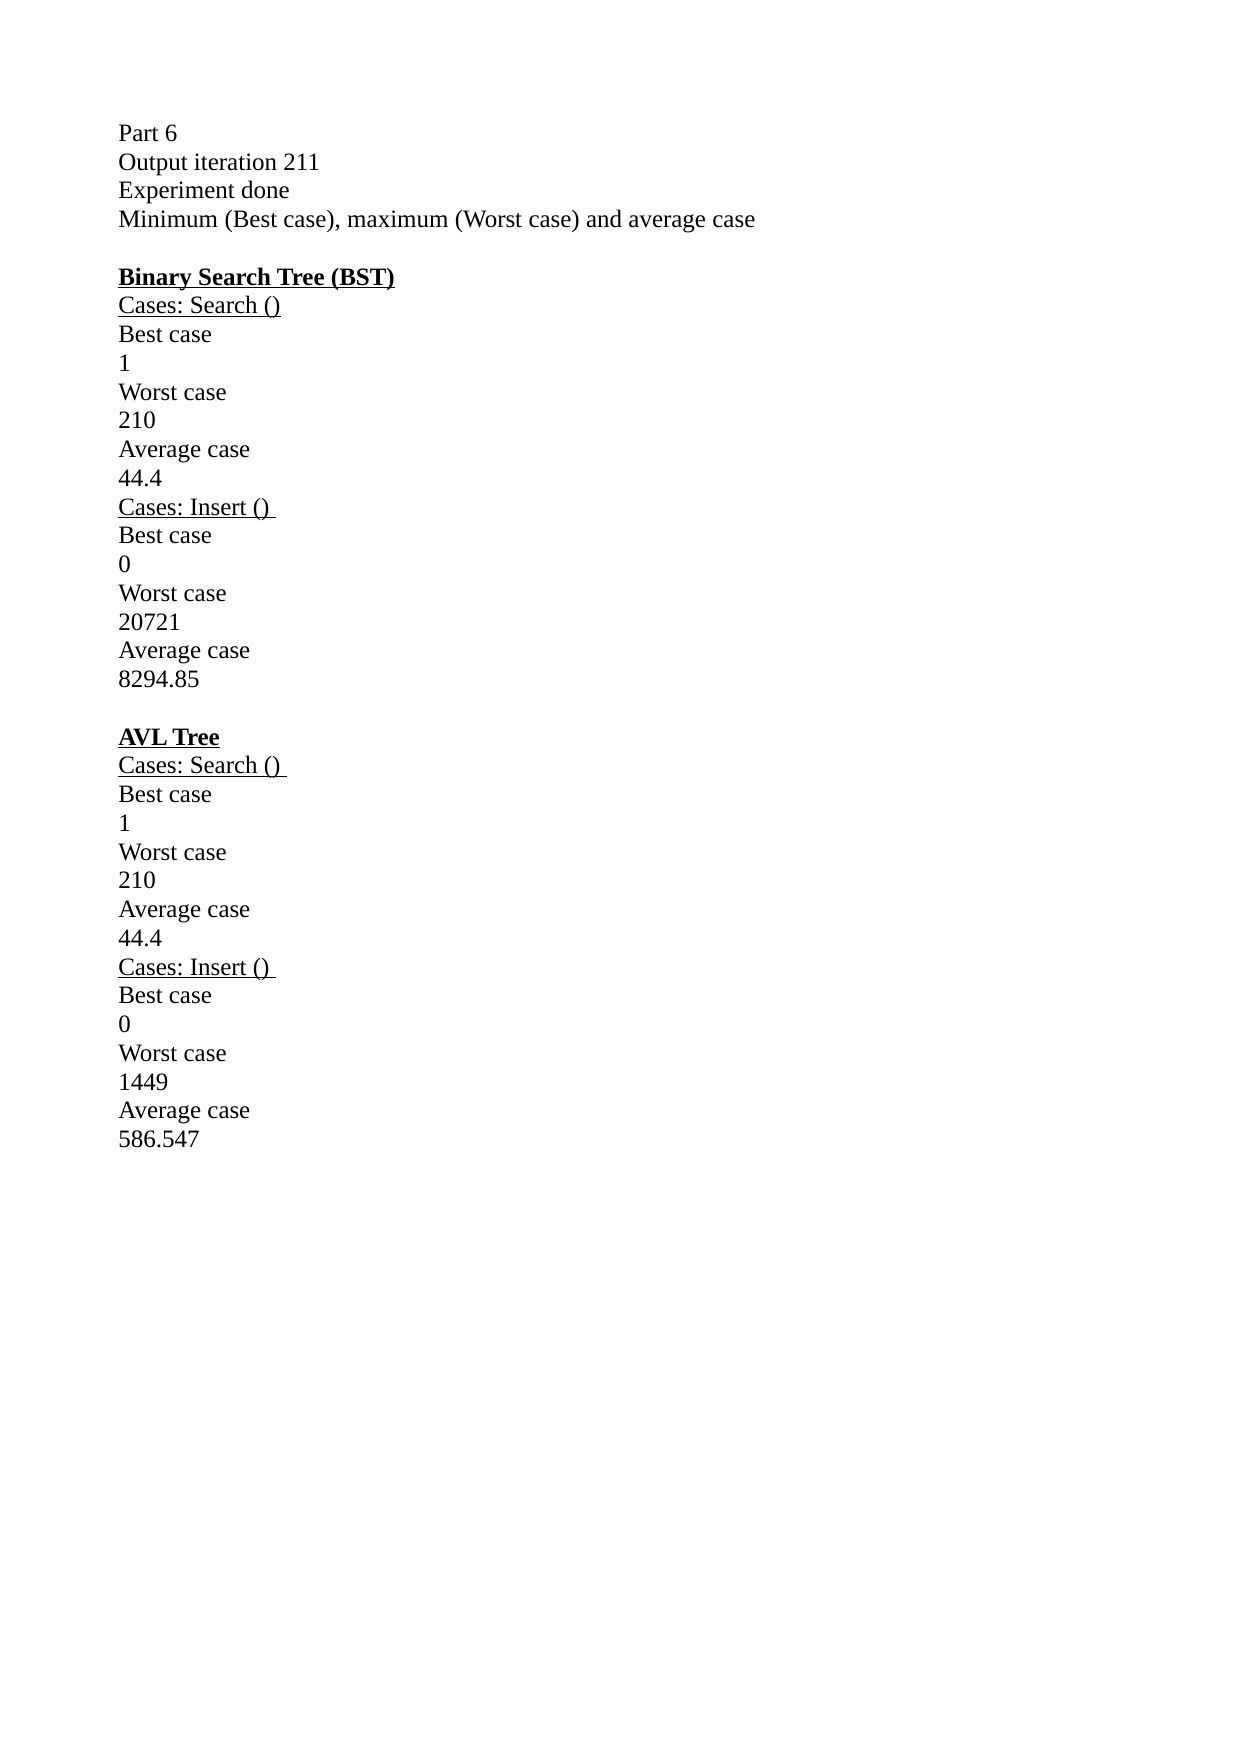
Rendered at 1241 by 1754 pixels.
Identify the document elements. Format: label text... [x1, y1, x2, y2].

text 20721 [118, 607, 1122, 636]
text Average case [118, 636, 1122, 664]
text Average case [118, 434, 1122, 463]
text 8294.85 [118, 664, 1122, 693]
text Best case [118, 319, 1122, 348]
text Worst case [118, 1038, 1122, 1067]
text Minimum (Best case), maximum (Worst case) and average case [118, 204, 1122, 233]
text 210 [118, 406, 1122, 434]
text 210 [118, 866, 1122, 894]
text 44.4 [118, 923, 1122, 952]
text 44.4 [118, 463, 1122, 492]
text 1 [118, 348, 1122, 377]
text Cases: Search () [118, 291, 1122, 319]
text Part 6 [118, 118, 1122, 147]
text Output iteration 211 [118, 147, 1122, 176]
text Cases: Search () [118, 751, 1122, 779]
text 1449 [118, 1067, 1122, 1096]
text Experiment done [118, 176, 1122, 204]
text Worst case [118, 837, 1122, 866]
text Cases: Insert () [118, 952, 1122, 981]
text 586.547 [118, 1124, 1122, 1153]
text Worst case [118, 578, 1122, 607]
text Average case [118, 894, 1122, 923]
text Average case [118, 1096, 1122, 1124]
text 0 [118, 549, 1122, 578]
text 1 [118, 808, 1122, 837]
text Binary Search Tree (BST) [118, 262, 1122, 291]
text AVL Tree [118, 722, 1122, 751]
text Best case [118, 981, 1122, 1009]
text Best case [118, 521, 1122, 549]
text 0 [118, 1009, 1122, 1038]
text Best case [118, 779, 1122, 808]
text Cases: Insert () [118, 492, 1122, 521]
text Worst case [118, 377, 1122, 406]
